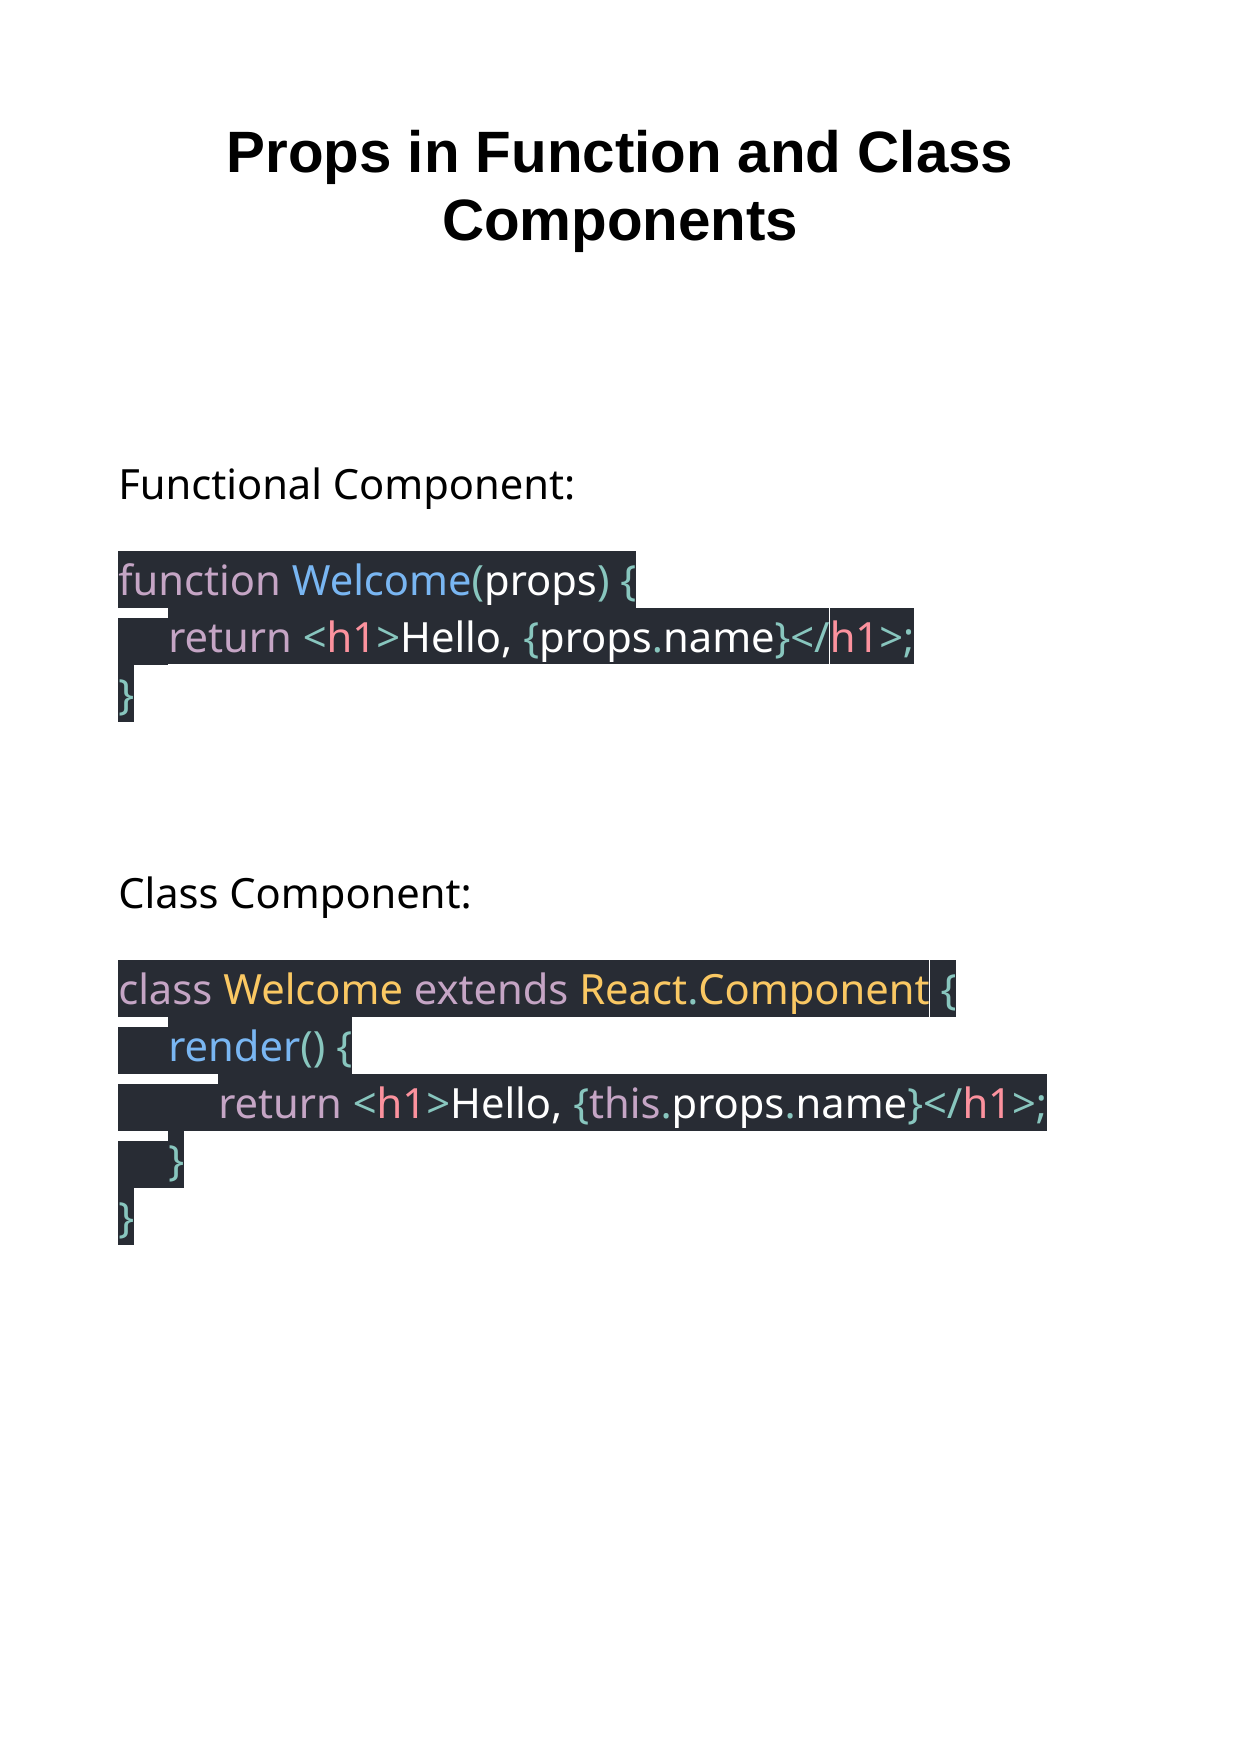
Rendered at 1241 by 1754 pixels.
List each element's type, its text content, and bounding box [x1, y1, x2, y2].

title Props in Function and Class Components [118, 118, 1122, 252]
text } [118, 665, 1122, 722]
text class Welcome extends React.Component { [118, 960, 1122, 1017]
text render() { [118, 1017, 1122, 1074]
text return <h1>Hello, {this.props.name}</h1>; [118, 1074, 1122, 1131]
text return <h1>Hello, {props.name}</h1>; [118, 608, 1122, 665]
text function Welcome(props) { [118, 551, 1122, 608]
text Class Component: [118, 864, 1122, 921]
text Functional Component: [118, 454, 1122, 511]
text } [118, 1188, 1122, 1245]
text } [118, 1131, 1122, 1188]
